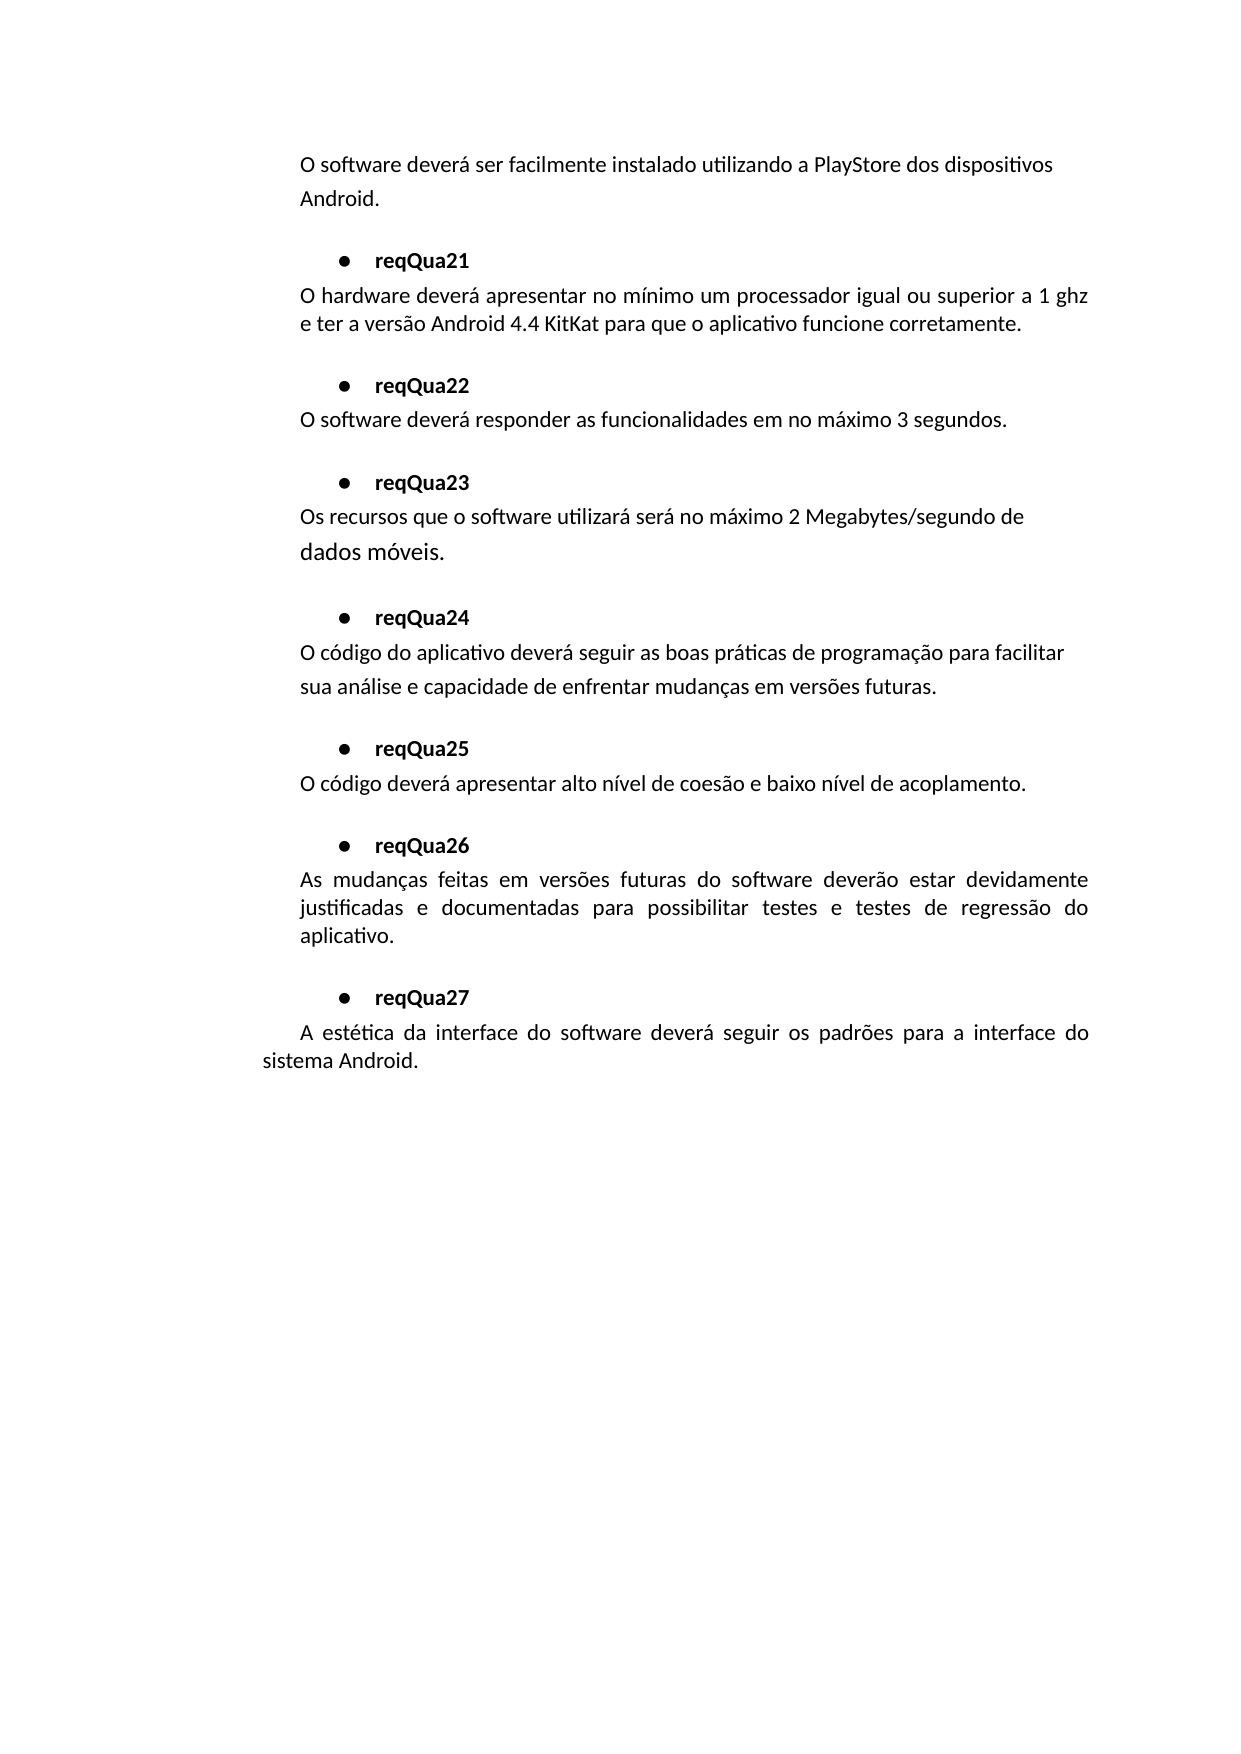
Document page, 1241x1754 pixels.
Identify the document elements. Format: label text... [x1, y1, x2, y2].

list reqQua25 [337, 734, 1090, 762]
text As mudanças feitas em versões futuras do software deverão estar devidamente justificadas e documentadas para possibilitar testes e testes de regressão do aplicativo. [300, 865, 1090, 949]
text Os recursos que o software utilizará será no máximo 2 Megabytes/segundo de [262, 502, 1090, 530]
list reqQua21 [337, 247, 1090, 274]
list reqQua26 [337, 831, 1090, 859]
text O software deverá ser facilmente instalado utilizando a PlayStore dos dispositivos [262, 150, 1090, 178]
list reqQua22 [337, 371, 1090, 399]
text sua análise e capacidade de enfrentar mudanças em versões futuras. [262, 672, 1090, 700]
text O código do aplicativo deverá seguir as boas práticas de programação para facilitar [262, 638, 1090, 666]
text O software deverá responder as funcionalidades em no máximo 3 segundos. [262, 405, 1090, 433]
text dados móveis. [262, 536, 1090, 567]
text O código deverá apresentar alto nível de coesão e baixo nível de acoplamento. [262, 769, 1090, 797]
list reqQua24 [337, 603, 1090, 632]
text O hardware deverá apresentar no mínimo um processador igual ou superior a 1 ghz e ter a versão Android 4.4 KitKat para que o aplicativo funcione corretamente. [300, 281, 1090, 337]
list reqQua23 [337, 468, 1090, 496]
list reqQua27 [337, 983, 1090, 1012]
text Android. [262, 184, 1090, 212]
text A estética da interface do software deverá seguir os padrões para a interface do sistema Android. [262, 1018, 1090, 1074]
